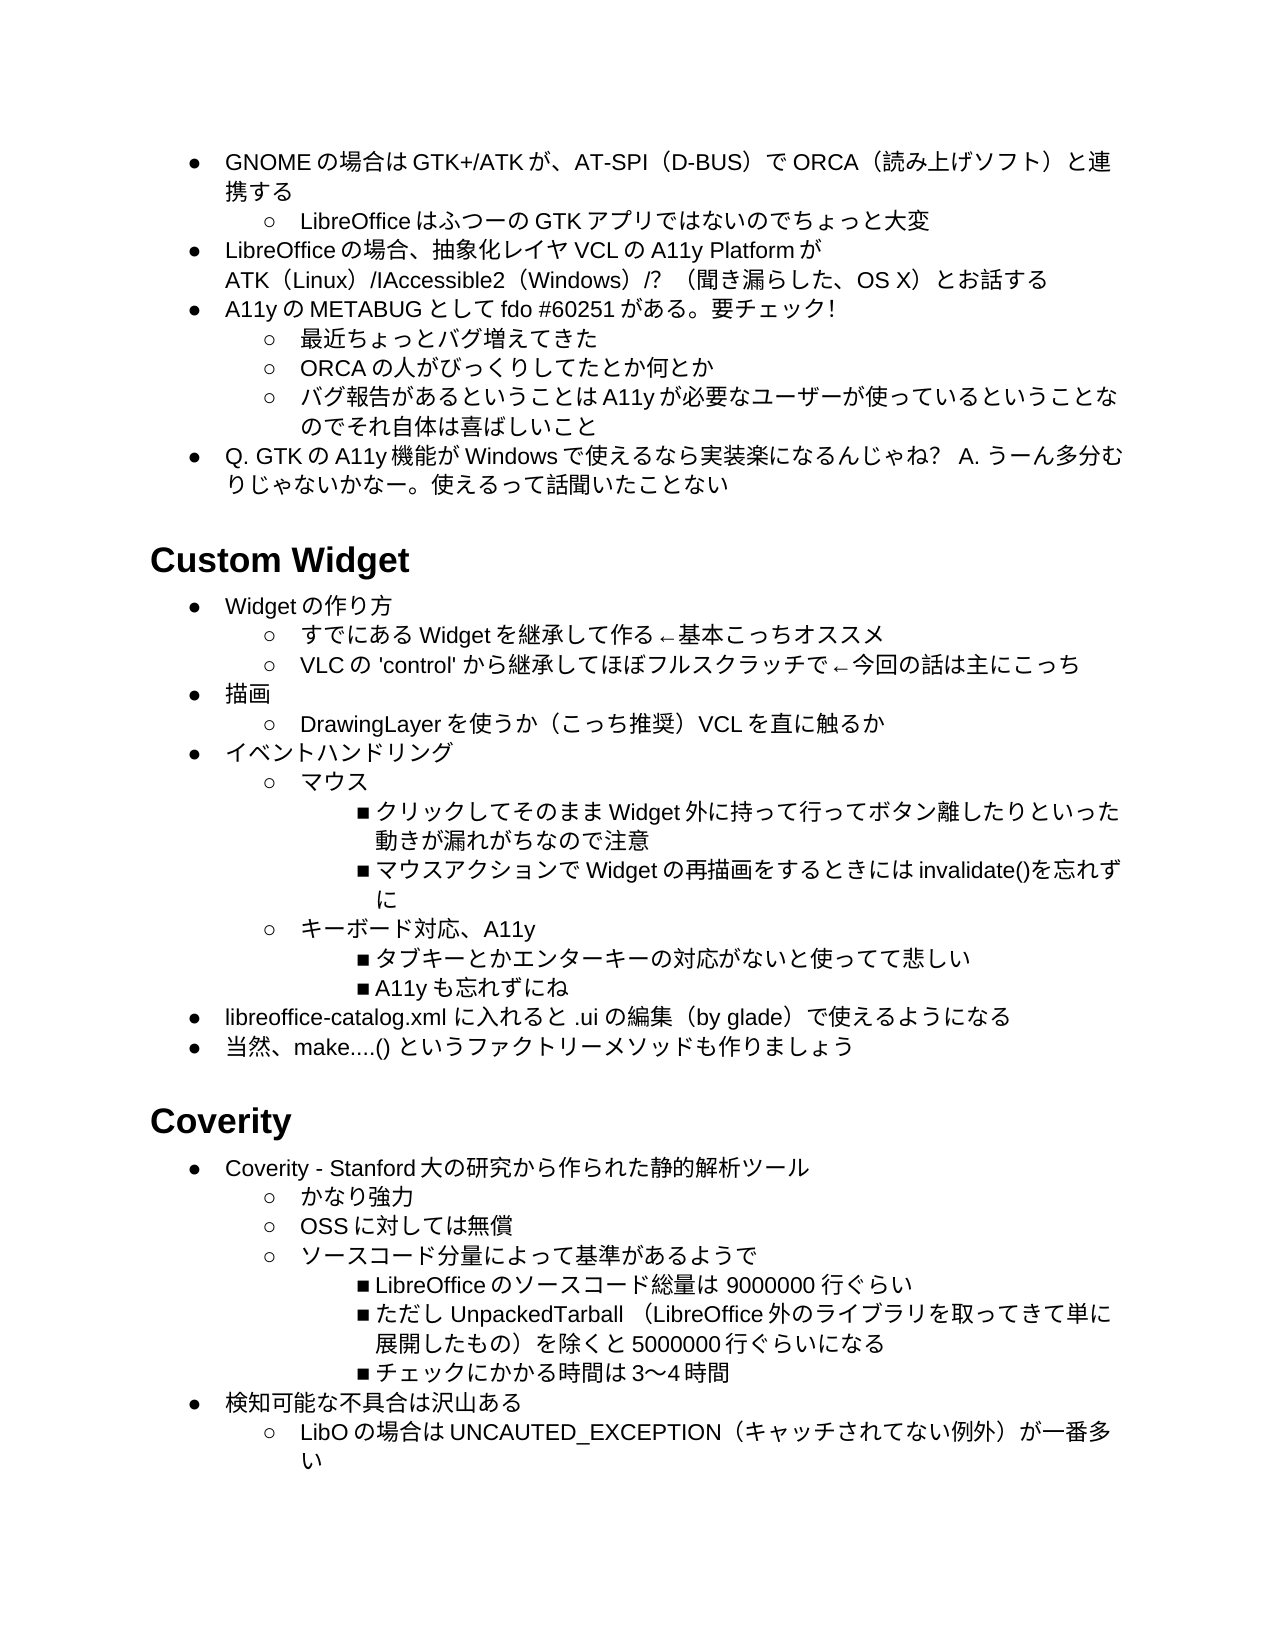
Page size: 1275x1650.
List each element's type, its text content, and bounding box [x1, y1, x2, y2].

list Coverity - Stanford大の研究から作られた静的解析ツール [187, 1155, 1125, 1181]
list 検知可能な不具合は沢山ある [187, 1390, 1125, 1416]
list A11yのMETABUGとしてfdo #60251がある。要チェック！ [187, 297, 1125, 322]
list 当然、make....() というファクトリーメソッドも作りましょう [187, 1034, 1125, 1060]
list クリックしてそのままWidget外に持って行ってボタン離したりといった動きが漏れがちなので注意 [356, 799, 1125, 854]
list LibOの場合はUNCAUTED_EXCEPTION（キャッチされてない例外）が一番多い [262, 1419, 1125, 1474]
subtitle Coverity [150, 1101, 1125, 1141]
list LibreOfficeはふつーのGTKアプリではないのでちょっと大変 [262, 209, 1125, 234]
list ORCAの人がびっくりしてたとか何とか [262, 356, 1125, 381]
list イベントハンドリング [187, 741, 1125, 766]
list OSSに対しては無償 [262, 1214, 1125, 1239]
list タブキーとかエンターキーの対応がないと使ってて悲しい [356, 946, 1125, 972]
list キーボード対応、A11y [262, 917, 1125, 943]
list 描画 [187, 682, 1125, 708]
list かなり強力 [262, 1184, 1125, 1210]
list マウスアクションでWidgetの再描画をするときにはinvalidate()を忘れずに [356, 858, 1125, 913]
list 最近ちょっとバグ増えてきた [262, 326, 1125, 352]
list DrawingLayerを使うか（こっち推奨）VCLを直に触るか [262, 711, 1125, 737]
list A11yも忘れずにね [356, 976, 1125, 1001]
subtitle Custom Widget [150, 540, 1125, 579]
list GNOMEの場合はGTK+/ATKが、AT-SPI（D-BUS）でORCA（読み上げソフト）と連携する [187, 150, 1125, 205]
list チェックにかかる時間は3〜4時間 [356, 1361, 1125, 1386]
list Widgetの作り方 [187, 594, 1125, 619]
list Q. GTKのA11y機能がWindowsで使えるなら実装楽になるんじゃね？ A. うーん多分むりじゃないかなー。使えるって話聞いたことない [187, 444, 1125, 499]
list LibreOfficeのソースコード総量は 9000000 行ぐらい [356, 1273, 1125, 1298]
list VLCの 'control' から継承してほぼフルスクラッチで←今回の話は主にこっち [262, 653, 1125, 678]
list LibreOfficeの場合、抽象化レイヤVCLのA11y PlatformがATK（Linux）/IAccessible2（Windows）/？（聞き漏らした、OS X）とお話する [187, 238, 1125, 293]
list libreoffice-catalog.xml に入れると .ui の編集（by glade）で使えるようになる [187, 1005, 1125, 1031]
list ただし UnpackedTarball （LibreOffice外のライブラリを取ってきて単に展開したもの）を除くと5000000行ぐらいになる [356, 1302, 1125, 1357]
list ソースコード分量によって基準があるようで [262, 1243, 1125, 1269]
list バグ報告があるということはA11yが必要なユーザーが使っているということなのでそれ自体は喜ばしいこと [262, 385, 1125, 440]
list マウス [262, 770, 1125, 796]
list すでにあるWidgetを継承して作る←基本こっちオススメ [262, 623, 1125, 649]
